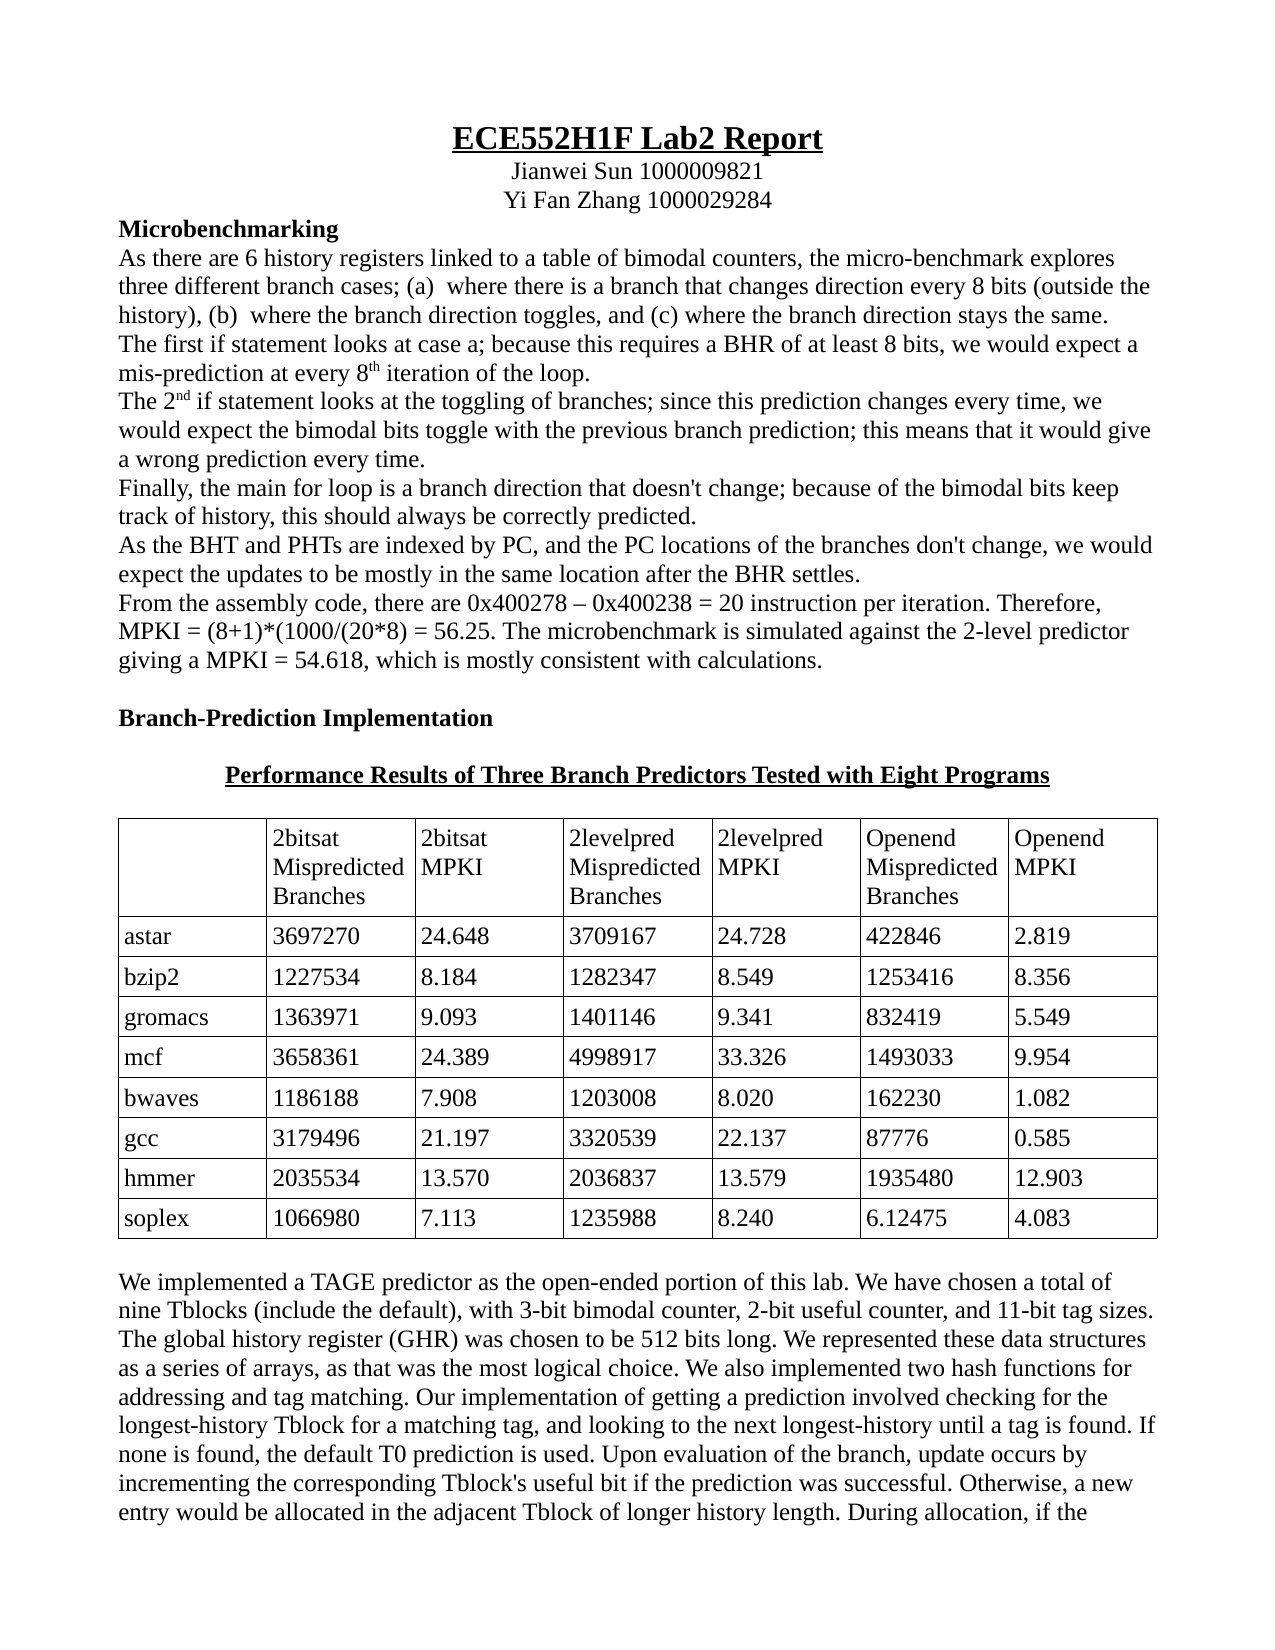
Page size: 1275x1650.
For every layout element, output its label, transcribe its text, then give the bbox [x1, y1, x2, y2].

table_header Openend MPKI [1009, 819, 1157, 916]
table_cell soplex [119, 1199, 266, 1238]
table_cell 3697270 [267, 917, 415, 956]
table_cell 1.082 [1009, 1078, 1157, 1117]
text As there are 6 history registers linked to a table of bimodal counters, the micro-benchmark explores three different branch cases; (a) where there is a branch that changes direction every 8 bits (outside the history), (b) where the branch direction toggles, and (c) where the branch direction stays the same. [118, 243, 1157, 329]
table_cell 8.184 [416, 957, 563, 996]
table_cell mcf [119, 1037, 266, 1077]
table_cell 1401146 [564, 997, 712, 1036]
table_cell 162230 [861, 1078, 1008, 1117]
table_cell 1363971 [267, 997, 415, 1036]
text We implemented a TAGE predictor as the open-ended portion of this lab. We have chosen a total of nine Tblocks (include the default), with 3-bit bimodal counter, 2-bit useful counter, and 11-bit tag sizes. The global history register (GHR) was chosen to be 512 bits long. We represented these data structures as a series of arrays, as that was the most logical choice. We also implemented two hash functions for addressing and tag matching. Our implementation of getting a prediction involved checking for the longest-history Tblock for a matching tag, and looking to the next longest-history until a tag is found. If none is found, the default T0 prediction is used. Upon evaluation of the branch, update occurs by incrementing the corresponding Tblock's useful bit if the prediction was successful. Otherwise, a new entry would be allocated in the adjacent Tblock of longer history length. During allocation, if the [118, 1267, 1157, 1526]
table_cell 6.12475 [861, 1199, 1008, 1238]
table_cell 3179496 [267, 1118, 415, 1157]
table_cell 3320539 [564, 1118, 712, 1157]
table_cell 832419 [861, 997, 1008, 1036]
table_cell 21.197 [416, 1118, 563, 1157]
table_cell 24.728 [713, 917, 860, 956]
table_cell 33.326 [713, 1037, 860, 1077]
table_cell 1227534 [267, 957, 415, 996]
table_cell bzip2 [119, 957, 266, 996]
table_cell astar [119, 917, 266, 956]
table_cell 3658361 [267, 1037, 415, 1077]
table_cell 22.137 [713, 1118, 860, 1157]
table_cell 1066980 [267, 1199, 415, 1238]
table_cell 9.093 [416, 997, 563, 1036]
table_cell gcc [119, 1118, 266, 1157]
table_cell 13.579 [713, 1159, 860, 1198]
text Microbenchmarking [118, 214, 1157, 243]
table_cell 1235988 [564, 1199, 712, 1238]
text Performance Results of Three Branch Predictors Tested with Eight Programs [118, 760, 1157, 789]
table_header 2levelpred MPKI [713, 819, 860, 916]
table_cell 1186188 [267, 1078, 415, 1117]
text The first if statement looks at case a; because this requires a BHR of at least 8 bits, we would expect a mis-prediction at every 8th iteration of the loop. [118, 329, 1157, 386]
text Jianwei Sun 1000009821 [118, 156, 1157, 185]
table_cell 422846 [861, 917, 1008, 956]
table_cell 2.819 [1009, 917, 1157, 956]
table_cell 2036837 [564, 1159, 712, 1198]
table_cell 1282347 [564, 957, 712, 996]
table_cell 3709167 [564, 917, 712, 956]
table_cell 24.389 [416, 1037, 563, 1077]
table_cell 13.570 [416, 1159, 563, 1198]
text As the BHT and PHTs are indexed by PC, and the PC locations of the branches don't change, we would expect the updates to be mostly in the same location after the BHR settles. [118, 530, 1157, 588]
table_cell 7.908 [416, 1078, 563, 1117]
table_cell 1253416 [861, 957, 1008, 996]
text Branch-Prediction Implementation [118, 703, 1157, 731]
table_cell bwaves [119, 1078, 266, 1117]
table_cell 7.113 [416, 1199, 563, 1238]
table_cell 12.903 [1009, 1159, 1157, 1198]
table_cell hmmer [119, 1159, 266, 1198]
table_cell 0.585 [1009, 1118, 1157, 1157]
table_header Openend Mispredicted Branches [861, 819, 1008, 916]
text ECE552H1F Lab2 Report [118, 118, 1157, 156]
table_header 2bitsat Mispredicted Branches [267, 819, 415, 916]
table_header 2bitsat MPKI [416, 819, 563, 916]
table_cell 87776 [861, 1118, 1008, 1157]
table_cell 1493033 [861, 1037, 1008, 1077]
text From the assembly code, there are 0x400278 – 0x400238 = 20 instruction per iteration. Therefore, MPKI = (8+1)*(1000/(20*8) = 56.25. The microbenchmark is simulated against the 2-level predictor giving a MPKI = 54.618, which is mostly consistent with calculations. [118, 588, 1157, 674]
table_cell 24.648 [416, 917, 563, 956]
table_cell 9.954 [1009, 1037, 1157, 1077]
table_cell 2035534 [267, 1159, 415, 1198]
table_header 2levelpred Mispredicted Branches [564, 819, 712, 916]
table_cell 8.020 [713, 1078, 860, 1117]
table_cell 1203008 [564, 1078, 712, 1117]
table_cell gromacs [119, 997, 266, 1036]
table_cell 8.549 [713, 957, 860, 996]
table_cell 5.549 [1009, 997, 1157, 1036]
table_header [119, 819, 266, 916]
table_cell 4998917 [564, 1037, 712, 1077]
table_cell 4.083 [1009, 1199, 1157, 1238]
table_cell 9.341 [713, 997, 860, 1036]
text Finally, the main for loop is a branch direction that doesn't change; because of the bimodal bits keep track of history, this should always be correctly predicted. [118, 473, 1157, 530]
text The 2nd if statement looks at the toggling of branches; since this prediction changes every time, we would expect the bimodal bits toggle with the previous branch prediction; this means that it would give a wrong prediction every time. [118, 386, 1157, 473]
table_cell 8.356 [1009, 957, 1157, 996]
table_cell 1935480 [861, 1159, 1008, 1198]
text Yi Fan Zhang 1000029284 [118, 185, 1157, 214]
table_cell 8.240 [713, 1199, 860, 1238]
